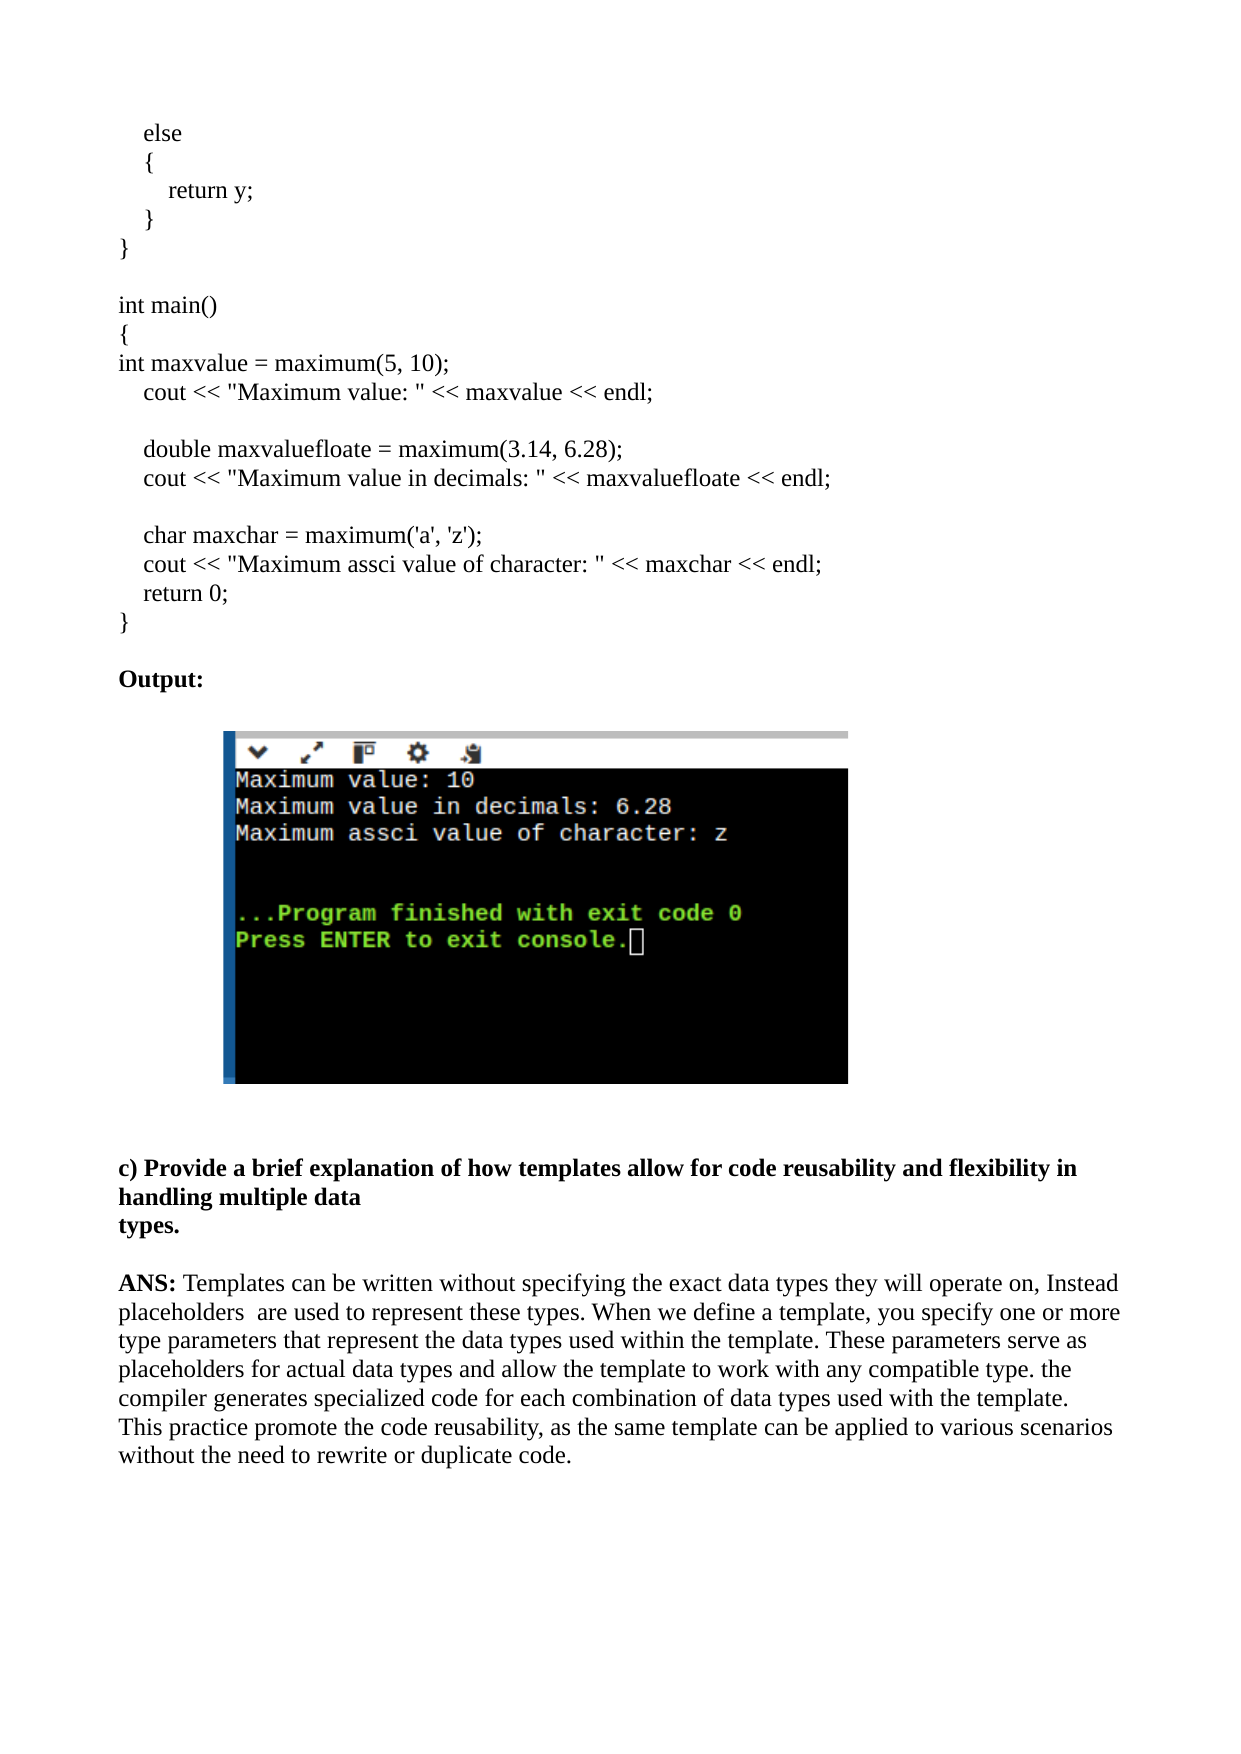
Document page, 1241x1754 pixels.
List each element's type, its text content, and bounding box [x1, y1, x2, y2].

text char maxchar = maximum('a', 'z'); [118, 521, 1122, 549]
text double maxvaluefloate = maximum(3.14, 6.28); [118, 434, 1122, 463]
text types. [118, 1211, 1122, 1239]
text } [118, 204, 1122, 233]
text cout << "Maximum value in decimals: " << maxvaluefloate << endl; [118, 463, 1122, 492]
text ANS: Templates can be written without specifying the exact data types they will operate on, Instead placeholders are used to represent these types. When we define a template, you specify one or more type parameters that represent the data types used within the template. These parameters serve as placeholders for actual data types and allow the template to work with any compatible type. the compiler generates specialized code for each combination of data types used with the template. This practice promote the code reusability, as the same template can be applied to various scenarios without the need to rewrite or duplicate code. [118, 1239, 1122, 1469]
text return y; [118, 176, 1122, 204]
text cout << "Maximum assci value of character: " << maxchar << endl; [118, 549, 1122, 578]
text Output: [118, 664, 1122, 693]
text return 0; [118, 578, 1122, 607]
text { [118, 147, 1122, 176]
text int maxvalue = maximum(5, 10); [118, 348, 1122, 377]
text int main() [118, 291, 1122, 319]
text { [118, 319, 1122, 348]
text else [118, 118, 1122, 147]
text cout << "Maximum value: " << maxvalue << endl; [118, 377, 1122, 406]
picture [223, 731, 849, 1084]
text } [118, 233, 1122, 262]
text } [118, 607, 1122, 636]
text c) Provide a brief explanation of how templates allow for code reusability and flexibility in handling multiple data [118, 1153, 1122, 1211]
